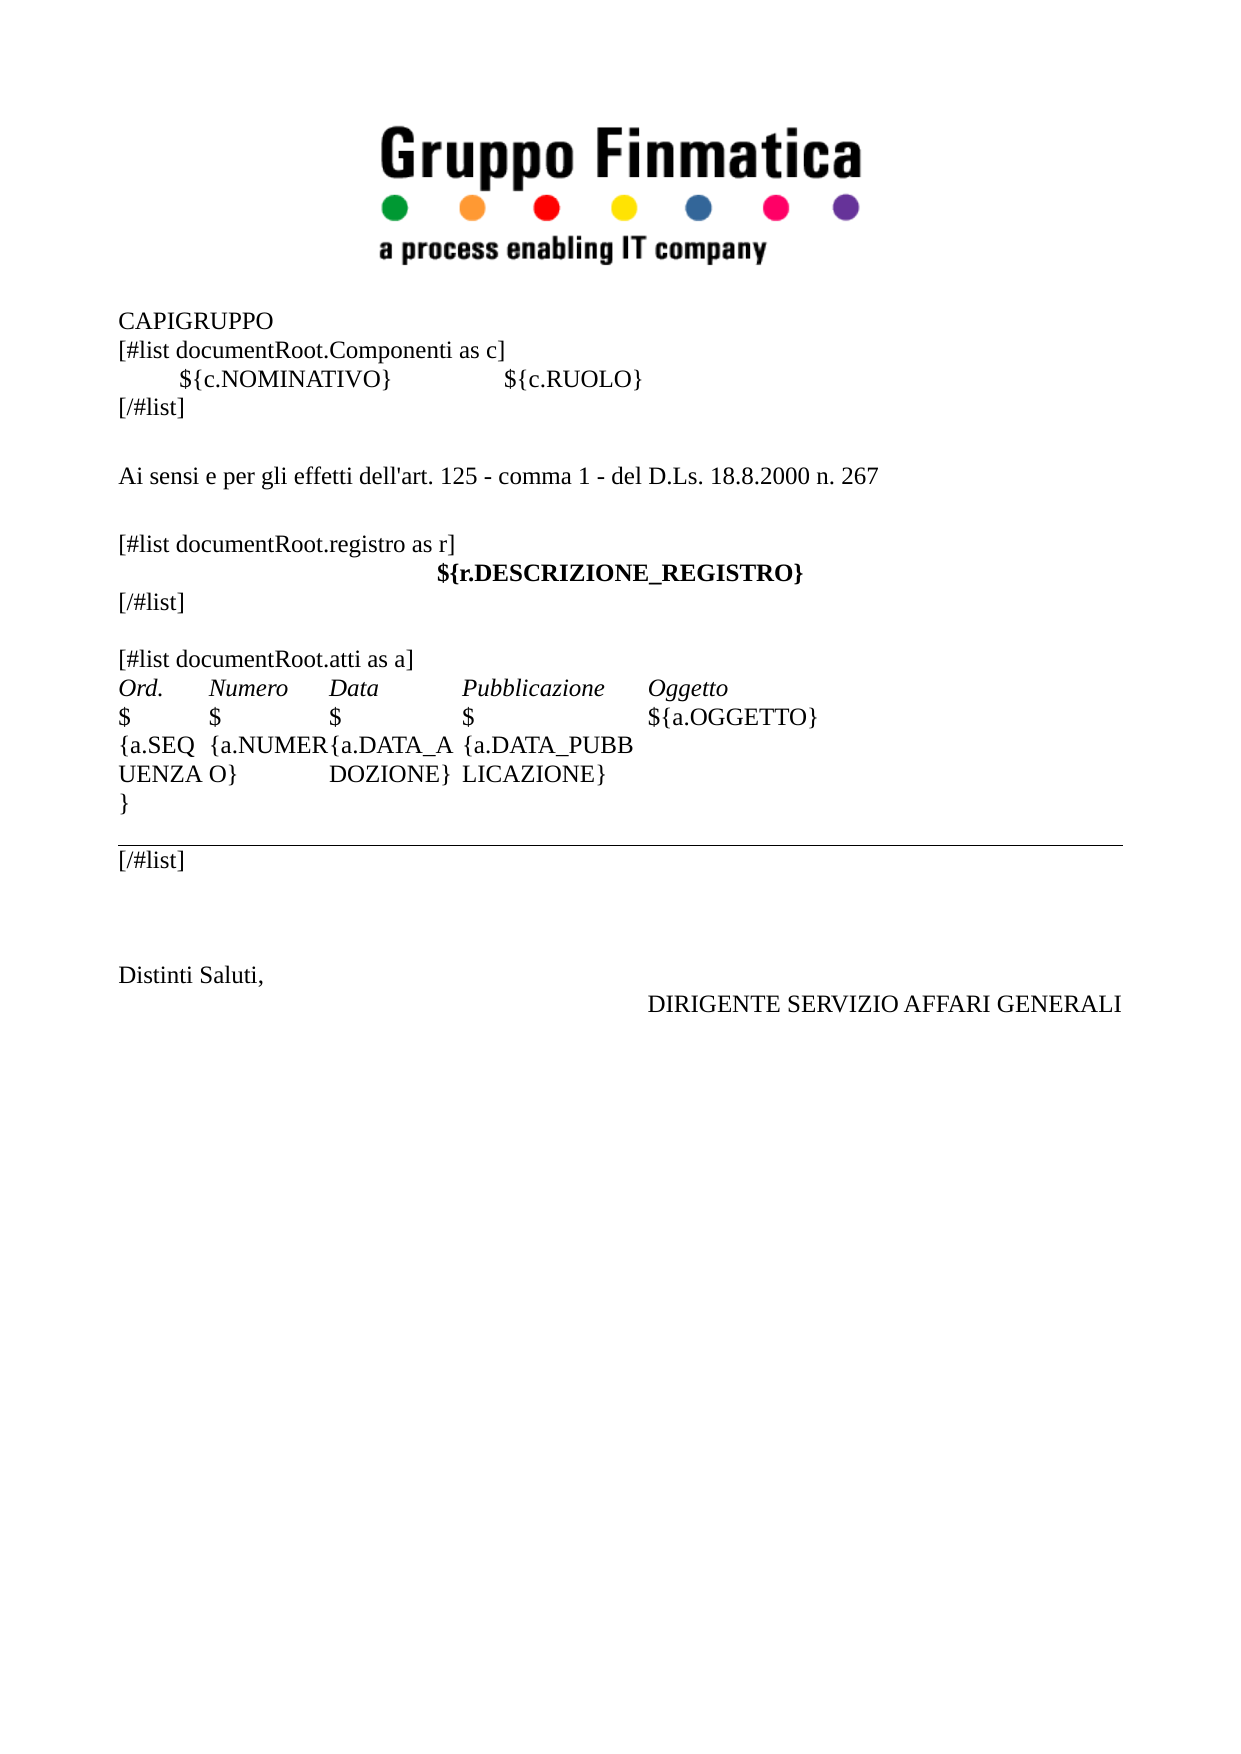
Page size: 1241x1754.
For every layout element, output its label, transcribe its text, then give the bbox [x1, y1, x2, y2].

text [/#list] [118, 587, 1122, 616]
table_cell ${a.DATA_PUBBLICAZIONE} [462, 702, 648, 817]
table_header Oggetto [648, 673, 1123, 702]
text [/#list] [118, 392, 1122, 421]
text Distinti Saluti, [118, 960, 1122, 989]
table_cell [118, 817, 1123, 845]
text CAPIGRUPPO [118, 306, 1122, 335]
text [/#list] [118, 846, 1122, 874]
text Ai sensi e per gli effetti dell'art. 125 - comma 1 - del D.Ls. 18.8.2000 n. 267 [118, 461, 1122, 490]
table_cell ${a.OGGETTO} [648, 702, 1123, 817]
table_header Pubblicazione [462, 673, 648, 702]
table_cell ${a.DATA_ADOZIONE} [329, 702, 462, 817]
text DIRIGENTE SERVIZIO AFFARI GENERALI [118, 989, 1122, 1018]
table_header Data [329, 673, 462, 702]
table_header ${c.RUOLO} [504, 364, 1123, 392]
table_header Numero [209, 673, 329, 702]
table_header ${c.NOMINATIVO} [118, 364, 504, 392]
text ${r.DESCRIZIONE_REGISTRO} [118, 558, 1122, 587]
table_cell ${a.NUMERO} [209, 702, 329, 817]
text [#list documentRoot.Componenti as c] [118, 335, 1122, 364]
text [#list documentRoot.atti as a] [118, 644, 1122, 673]
picture [372, 118, 868, 278]
table_cell ${a.SEQUENZA} [118, 702, 208, 817]
text [#list documentRoot.registro as r] [118, 529, 1122, 558]
table_header Ord. [118, 673, 208, 702]
